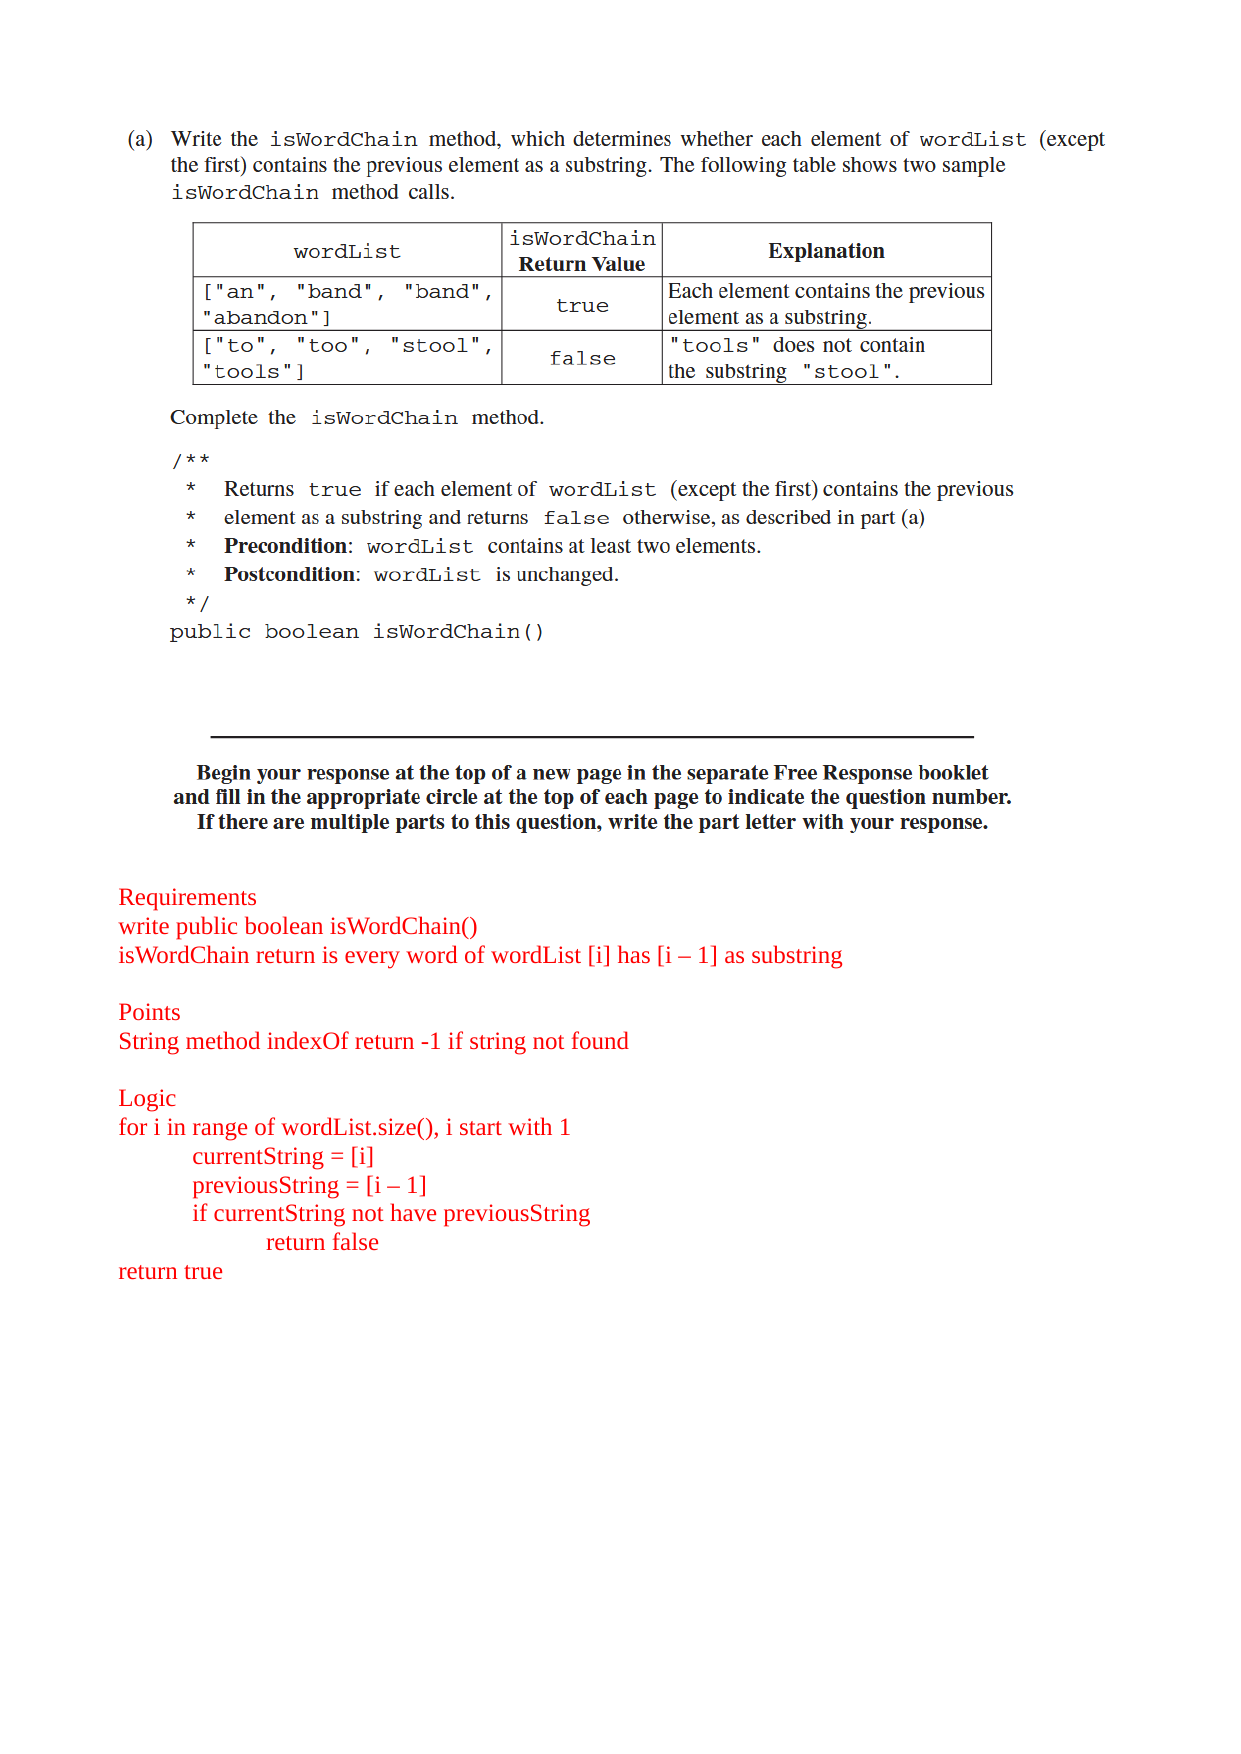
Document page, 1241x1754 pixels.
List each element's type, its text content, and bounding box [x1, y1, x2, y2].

text write public boolean isWordChain() [118, 911, 1122, 940]
text Requirements [118, 883, 1122, 911]
text for i in range of wordList.size(), i start with 1 [118, 1112, 1122, 1141]
text return false [118, 1227, 1122, 1256]
text Points [118, 997, 1122, 1026]
text return true [118, 1256, 1122, 1285]
text Logic [118, 1083, 1122, 1112]
text previousString = [i – 1] [118, 1170, 1122, 1198]
text currentString = [i] [118, 1141, 1122, 1170]
text if currentString not have previousString [118, 1198, 1122, 1227]
picture [117, 105, 1122, 883]
text String method indexOf return -1 if string not found [118, 1026, 1122, 1055]
text isWordChain return is every word of wordList [i] has [i – 1] as substring [118, 940, 1122, 968]
